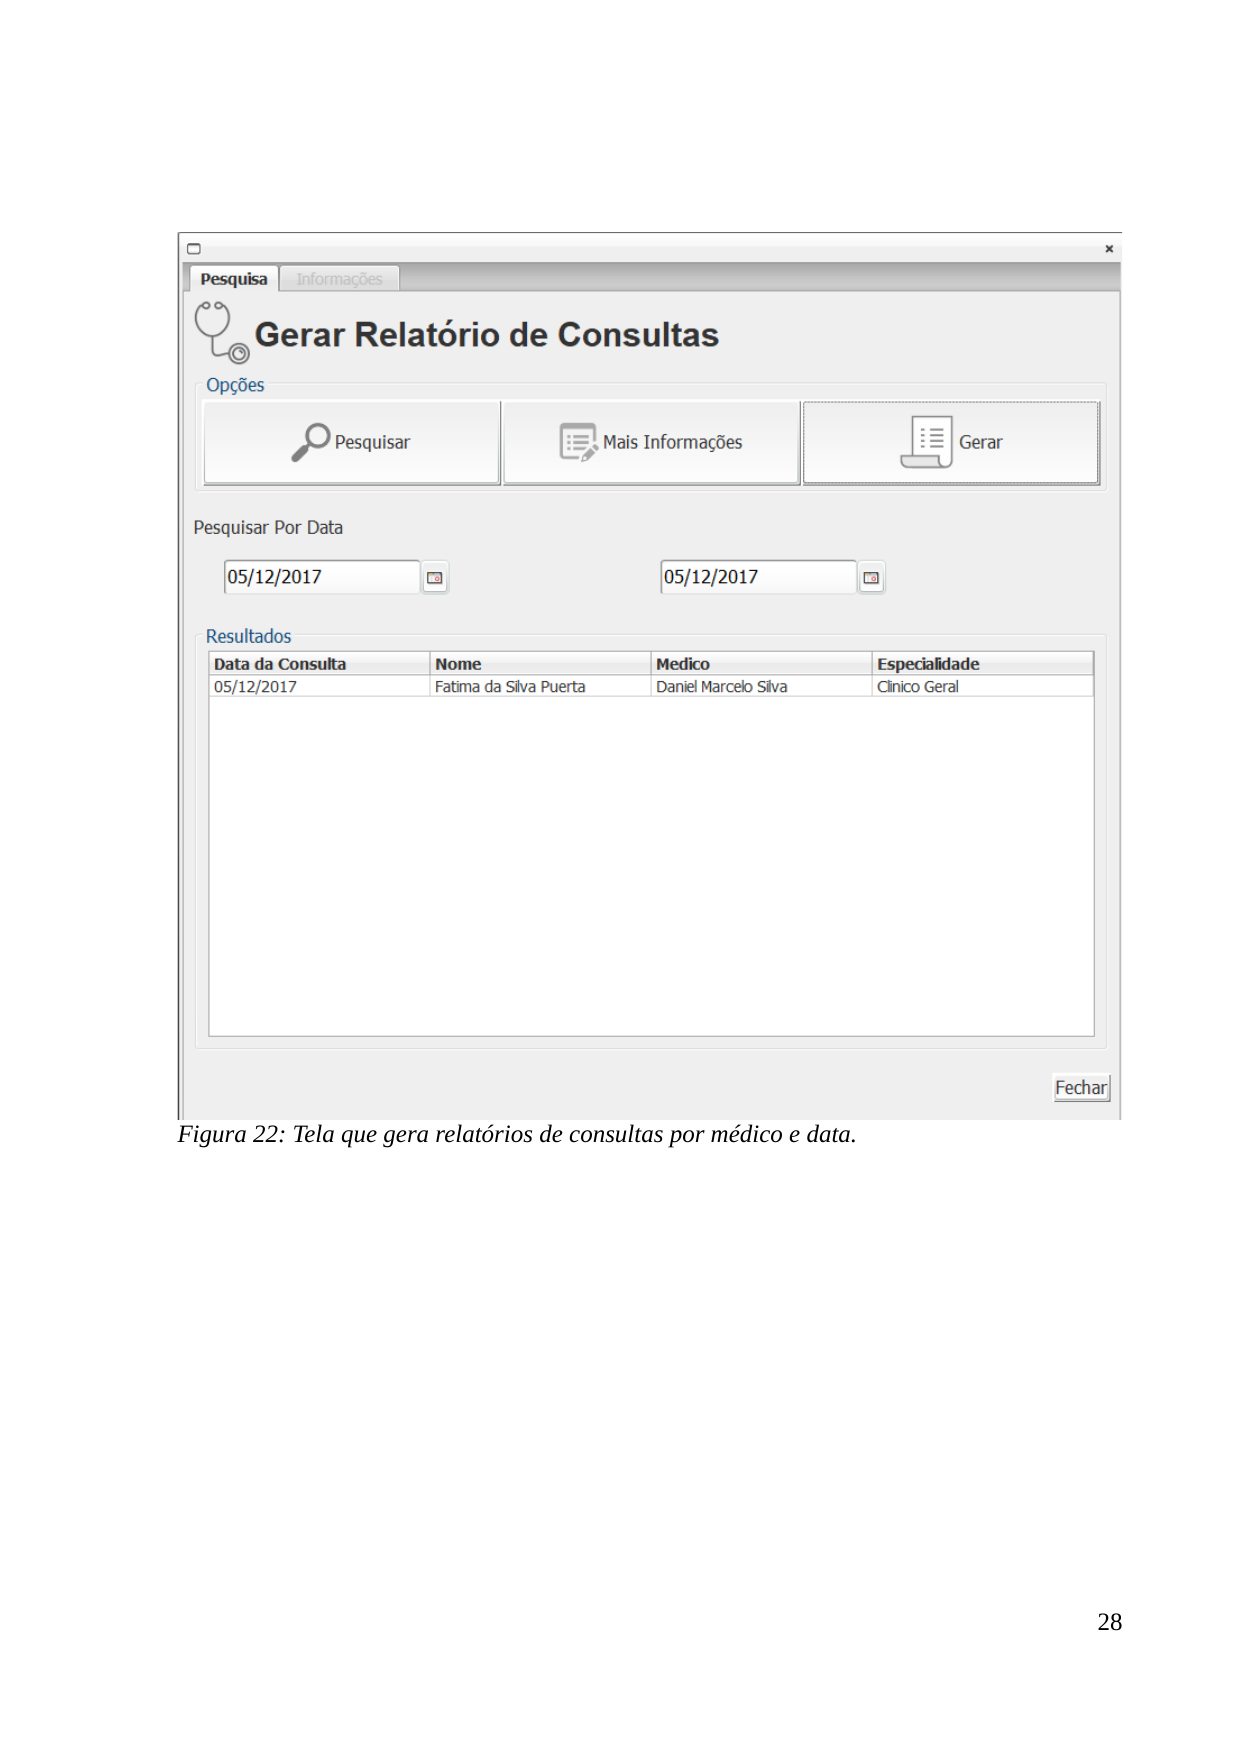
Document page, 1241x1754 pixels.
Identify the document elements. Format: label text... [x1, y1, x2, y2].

text Figura 22: Tela que gera relatórios de consultas por médico e data. [177, 1120, 1122, 1148]
picture [177, 232, 1123, 1120]
